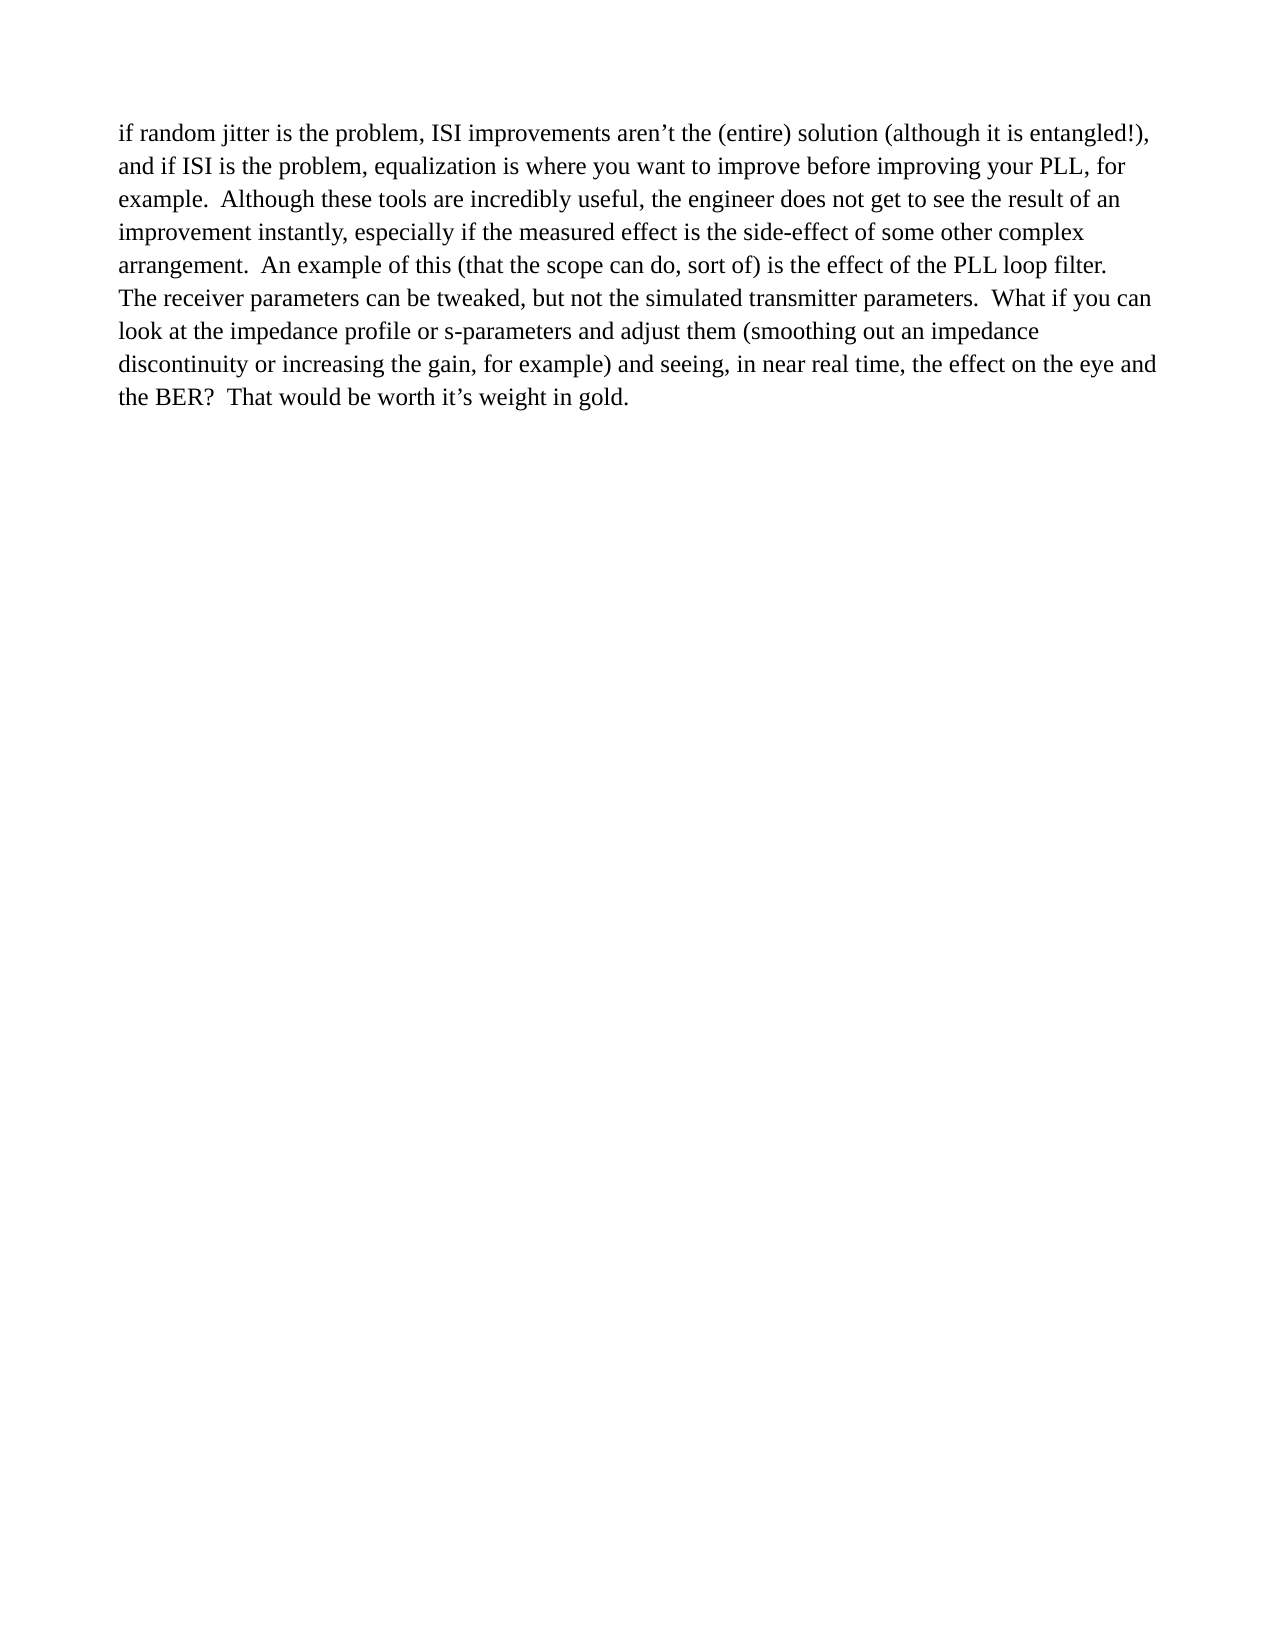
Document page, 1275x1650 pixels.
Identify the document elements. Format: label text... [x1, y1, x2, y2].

text if random jitter is the problem, ISI improvements aren’t the (entire) solution (although it is entangled!), and if ISI is the problem, equalization is where you want to improve before improving your PLL, for example. Although these tools are incredibly useful, the engineer does not get to see the result of an improvement instantly, especially if the measured effect is the side-effect of some other complex arrangement. An example of this (that the scope can do, sort of) is the effect of the PLL loop filter. The receiver parameters can be tweaked, but not the simulated transmitter parameters. What if you can look at the impedance profile or s-parameters and adjust them (smoothing out an impedance discontinuity or increasing the gain, for example) and seeing, in near real time, the effect on the eye and the BER? That would be worth it’s weight in gold. [118, 118, 1157, 411]
